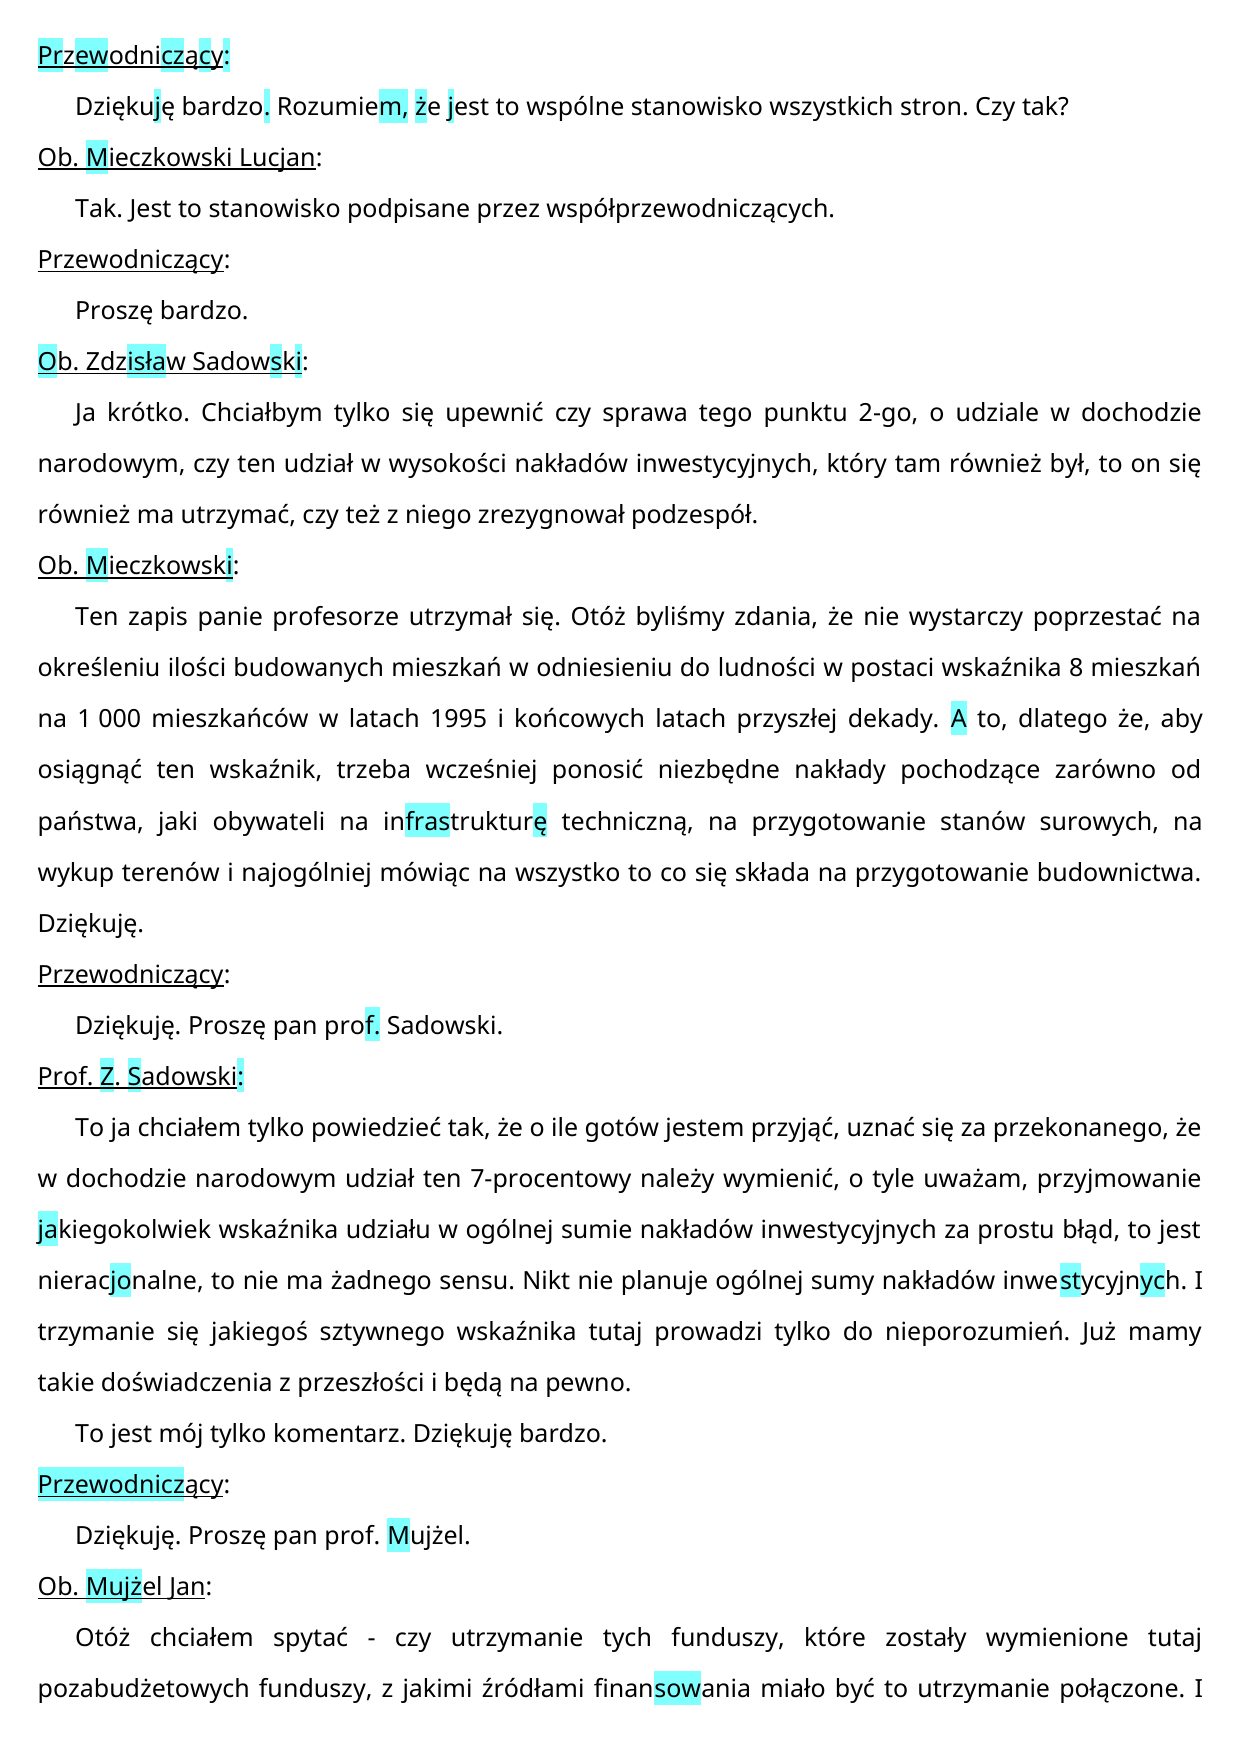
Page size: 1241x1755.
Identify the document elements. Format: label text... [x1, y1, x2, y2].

text Ob. Zdzisław Sadowski: [37, 344, 1203, 378]
text Ten zapis panie profesorze utrzymał się. Otóż byliśmy zdania, że nie wystarczy poprzestać na określeniu ilości budowanych mieszkań w odniesieniu do ludności w postaci wskaźnika 8 mieszkań na 1 000 mieszkańców w latach 1995 i końcowych latach przyszłej dekady. A to, dlatego że, aby osiągnąć ten wskaźnik, trzeba wcześniej ponosić niezbędne nakłady pochodzące zarówno od państwa, jaki obywateli na infrastrukturę techniczną, na przygotowanie stanów surowych, na wykup terenów i najogólniej mówiąc na wszystko to co się składa na przygotowanie budownictwa. Dziękuję. [37, 599, 1203, 939]
text Przewodniczący: [37, 1467, 1203, 1501]
text Ja krótko. Chciałbym tylko się upewnić czy sprawa tego punktu 2-go, o udziale w dochodzie narodowym, czy ten udział w wysokości nakładów inwestycyjnych, który tam również był, to on się również ma utrzymać, czy też z niego zrezygnował podzespół. [37, 395, 1203, 531]
text Przewodniczący: [37, 37, 1203, 72]
text Otóż chciałem spytać - czy utrzymanie tych funduszy, które zostały wymienione tutaj pozabudżetowych funduszy, z jakimi źródłami finansowania miało być to utrzymanie połączone. I [37, 1620, 1203, 1705]
text Ob. Mujżel Jan: [37, 1569, 1203, 1603]
text To jest mój tylko komentarz. Dziękuję bardzo. [37, 1416, 1203, 1450]
text Prof. Z. Sadowski: [37, 1058, 1203, 1092]
text To ja chciałem tylko powiedzieć tak, że o ile gotów jestem przyjąć, uznać się za przekonanego, że w dochodzie narodowym udział ten 7-procentowy należy wymienić, o tyle uważam, przyjmowanie jakiegokolwiek wskaźnika udziału w ogólnej sumie nakładów inwestycyjnych za prostu błąd, to jest nieracjonalne, to nie ma żadnego sensu. Nikt nie planuje ogólnej sumy nakładów inwestycyjnych. I trzymanie się jakiegoś sztywnego wskaźnika tutaj prowadzi tylko do nieporozumień. Już mamy takie doświadczenia z przeszłości i będą na pewno. [37, 1109, 1203, 1399]
text Dziękuję. Proszę pan prof. Mujżel. [37, 1518, 1203, 1552]
text Dziękuję bardzo. Rozumiem, że jest to wspólne stanowisko wszystkich stron. Czy tak? [37, 88, 1203, 123]
text Ob. Mieczkowski Lucjan: [37, 139, 1203, 174]
text Ob. Mieczkowski: [37, 548, 1203, 582]
text Przewodniczący: [37, 242, 1203, 276]
text Przewodniczący: [37, 956, 1203, 990]
text Dziękuję. Proszę pan prof. Sadowski. [37, 1007, 1203, 1041]
text Proszę bardzo. [37, 293, 1203, 327]
text Tak. Jest to stanowisko podpisane przez współprzewodniczących. [37, 191, 1203, 225]
